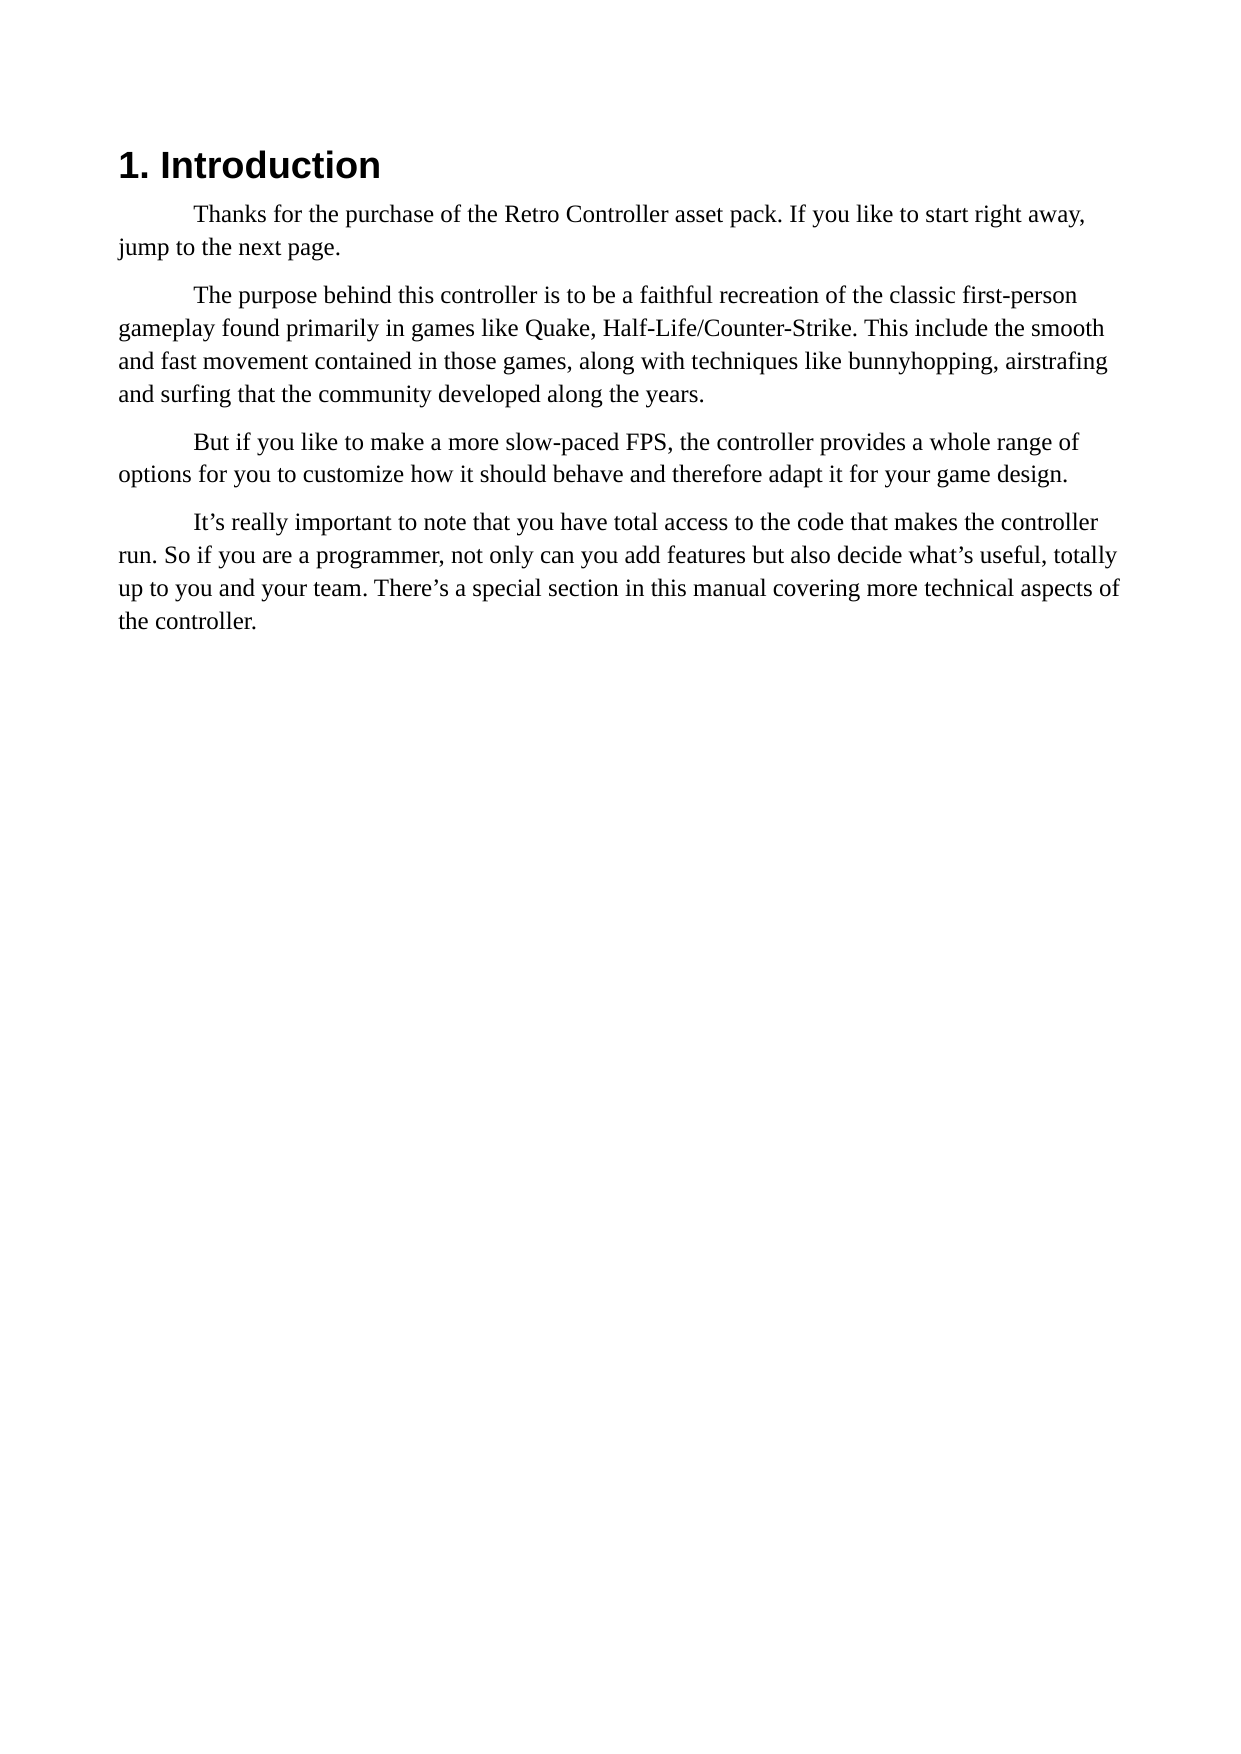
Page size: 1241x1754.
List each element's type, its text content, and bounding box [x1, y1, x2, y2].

text It’s really important to note that you have total access to the code that makes the controller run. So if you are a programmer, not only can you add features but also decide what’s useful, totally up to you and your team. There’s a special section in this manual covering more technical aspects of the controller. [118, 507, 1122, 635]
text The purpose behind this controller is to be a faithful recreation of the classic first-person gameplay found primarily in games like Quake, Half-Life/Counter-Strike. This include the smooth and fast movement contained in those games, along with techniques like bunnyhopping, airstrafing and surfing that the community developed along the years. [118, 280, 1122, 408]
text Thanks for the purchase of the Retro Controller asset pack. If you like to start right away, jump to the next page. [118, 199, 1122, 261]
subtitle 1. Introduction [118, 143, 1122, 187]
text But if you like to make a more slow-paced FPS, the controller provides a whole range of options for you to customize how it should behave and therefore adapt it for your game design. [118, 427, 1122, 488]
